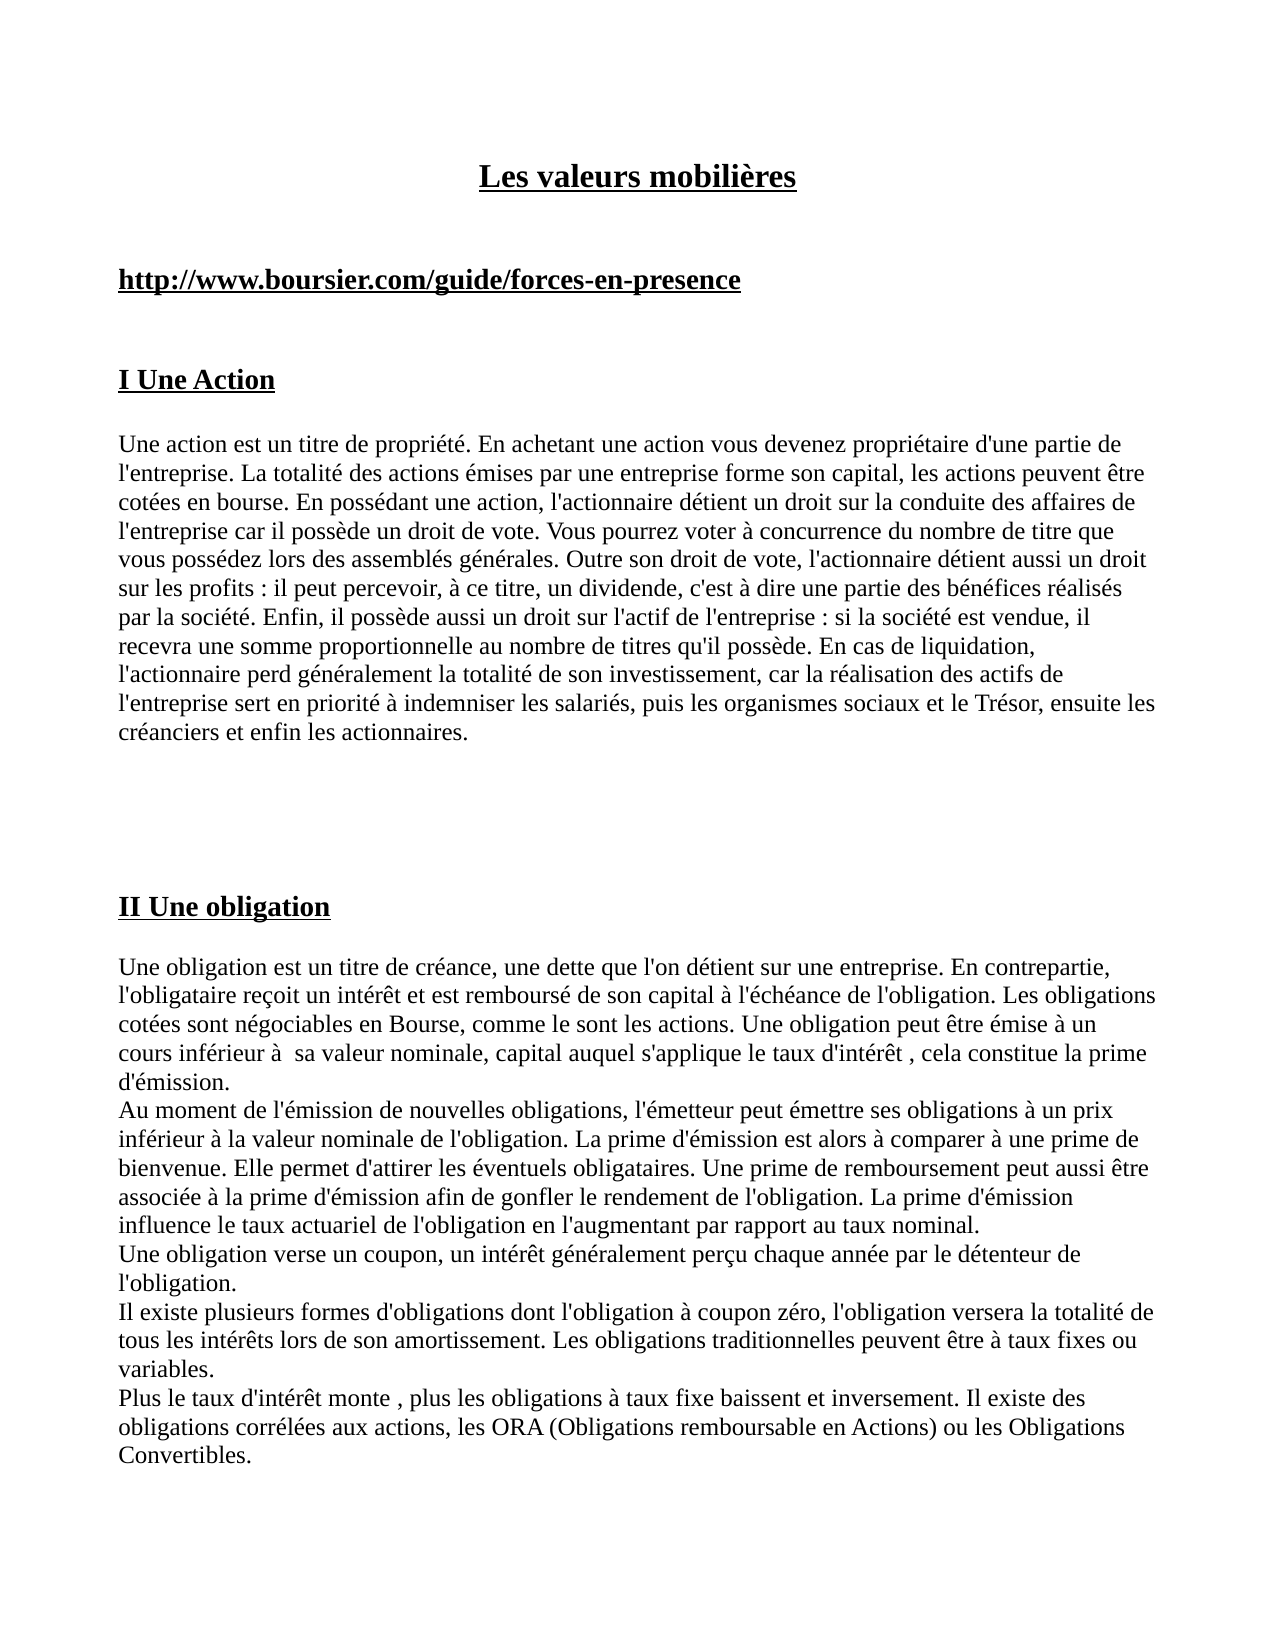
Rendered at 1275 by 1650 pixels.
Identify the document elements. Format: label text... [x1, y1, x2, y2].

text Une obligation verse un coupon, un intérêt généralement perçu chaque année par le détenteur de l'obligation. [118, 1239, 1157, 1297]
text I Une Action [118, 362, 1157, 396]
text Une obligation est un titre de créance, une dette que l'on détient sur une entreprise. En contrepartie, l'obligataire reçoit un intérêt et est remboursé de son capital à l'échéance de l'obligation. Les obligations cotées sont négociables en Bourse, comme le sont les actions. Une obligation peut être émise à un cours inférieur à sa valeur nominale, capital auquel s'applique le taux d'intérêt , cela constitue la prime d'émission. [118, 952, 1157, 1096]
text II Une obligation [118, 889, 1157, 923]
text Une action est un titre de propriété. En achetant une action vous devenez propriétaire d'une partie de l'entreprise. La totalité des actions émises par une entreprise forme son capital, les actions peuvent être cotées en bourse. En possédant une action, l'actionnaire détient un droit sur la conduite des affaires de l'entreprise car il possède un droit de vote. Vous pourrez voter à concurrence du nombre de titre que vous possédez lors des assemblés générales. Outre son droit de vote, l'actionnaire détient aussi un droit sur les profits : il peut percevoir, à ce titre, un dividende, c'est à dire une partie des bénéfices réalisés par la société. Enfin, il possède aussi un droit sur l'actif de l'entreprise : si la société est vendue, il recevra une somme proportionnelle au nombre de titres qu'il possède. En cas de liquidation, l'actionnaire perd généralement la totalité de son investissement, car la réalisation des actifs de l'entreprise sert en priorité à indemniser les salariés, puis les organismes sociaux et le Trésor, ensuite les créanciers et enfin les actionnaires. [118, 429, 1157, 746]
text Les valeurs mobilières [118, 156, 1157, 195]
text Au moment de l'émission de nouvelles obligations, l'émetteur peut émettre ses obligations à un prix inférieur à la valeur nominale de l'obligation. La prime d'émission est alors à comparer à une prime de bienvenue. Elle permet d'attirer les éventuels obligataires. Une prime de remboursement peut aussi être associée à la prime d'émission afin de gonfler le rendement de l'obligation. La prime d'émission influence le taux actuariel de l'obligation en l'augmentant par rapport au taux nominal. [118, 1096, 1157, 1239]
text http://www.boursier.com/guide/forces-en-presence [118, 262, 1157, 295]
text Il existe plusieurs formes d'obligations dont l'obligation à coupon zéro, l'obligation versera la totalité de tous les intérêts lors de son amortissement. Les obligations traditionnelles peuvent être à taux fixes ou variables. [118, 1297, 1157, 1383]
text Plus le taux d'intérêt monte , plus les obligations à taux fixe baissent et inversement. Il existe des obligations corrélées aux actions, les ORA (Obligations remboursable en Actions) ou les Obligations Convertibles. [118, 1383, 1157, 1469]
